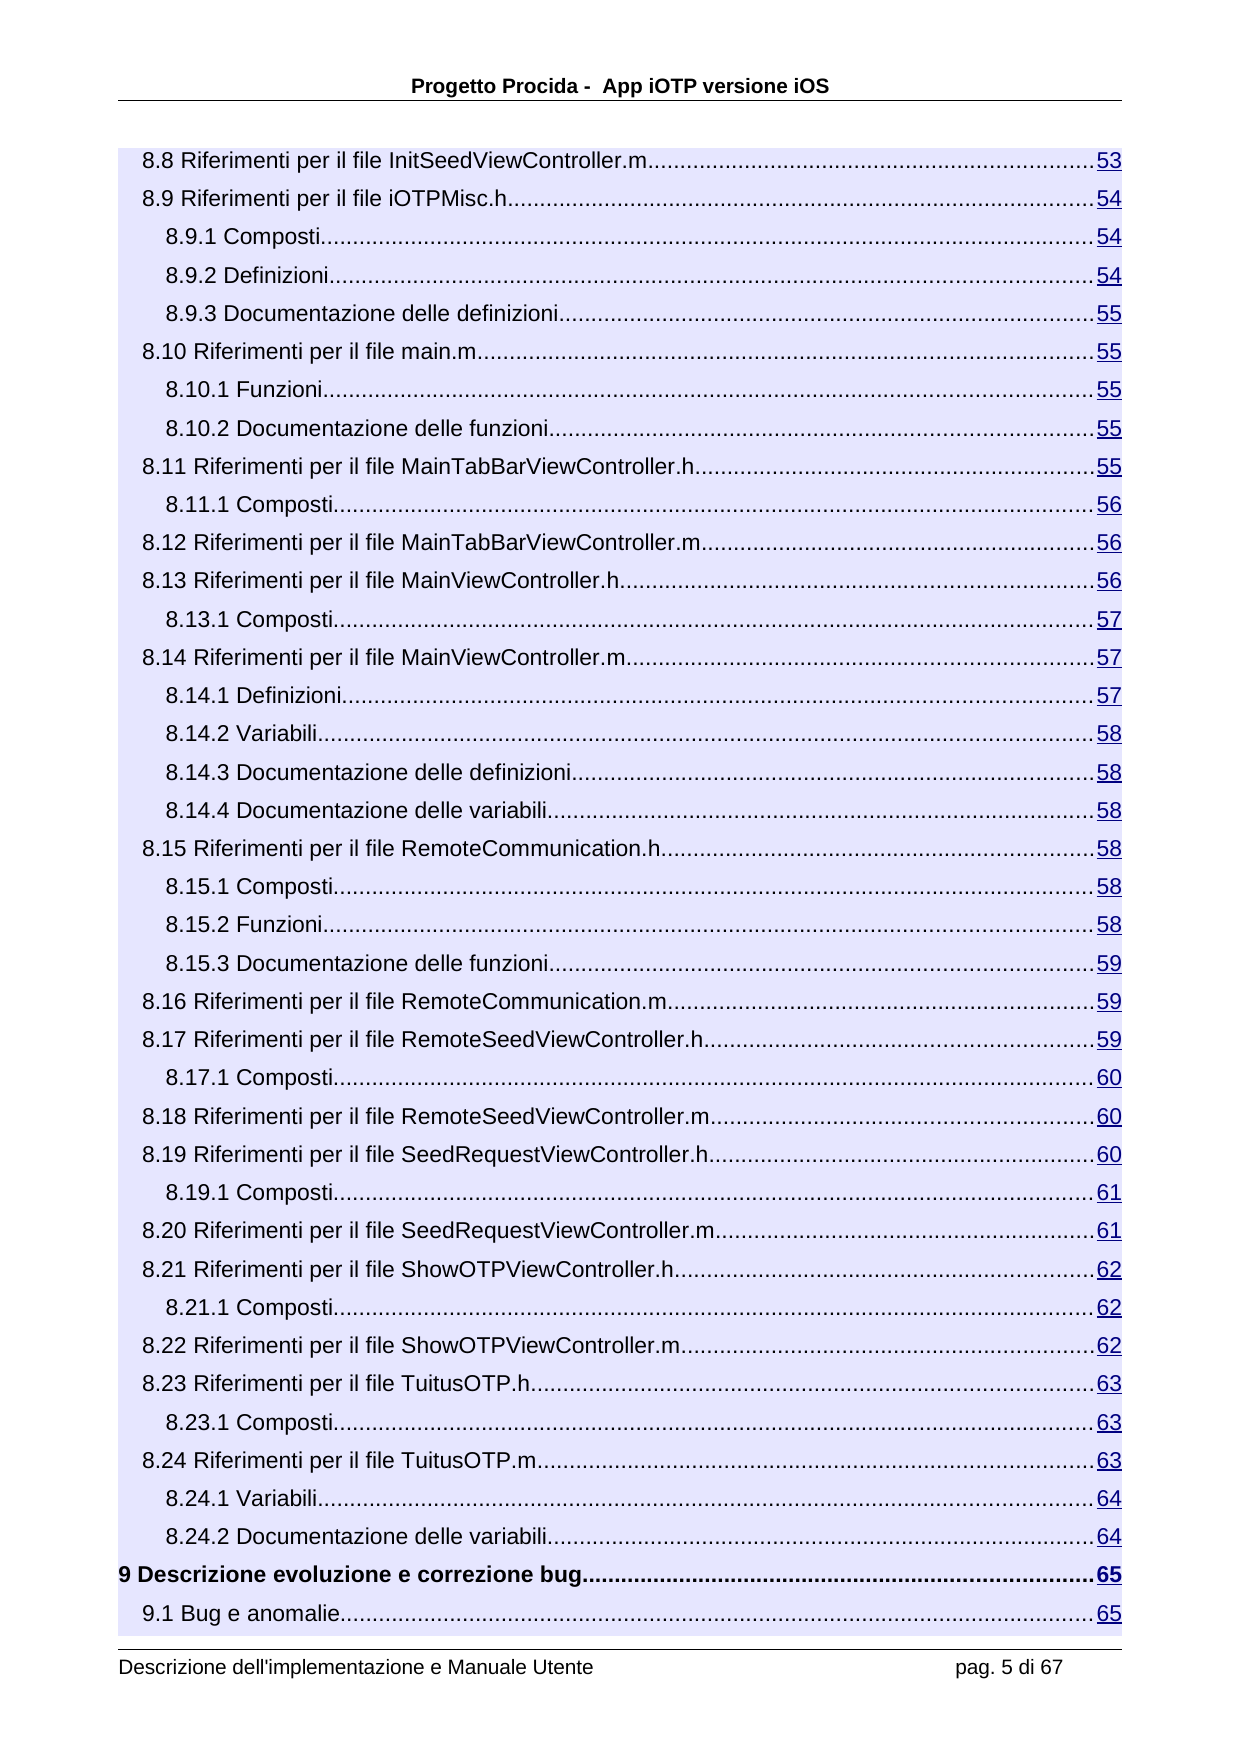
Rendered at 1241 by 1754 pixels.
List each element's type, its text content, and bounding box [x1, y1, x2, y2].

text 8.17 Riferimenti per il file RemoteSeedViewController.h 59 [142, 1027, 1122, 1052]
text 8.23 Riferimenti per il file TuitusOTP.h 63 [142, 1371, 1122, 1396]
text 8.16 Riferimenti per il file RemoteCommunication.m 59 [142, 989, 1122, 1014]
text 8.20 Riferimenti per il file SeedRequestViewController.m 61 [142, 1218, 1122, 1243]
text 8.21.1 Composti 62 [165, 1294, 1122, 1320]
text 8.8 Riferimenti per il file InitSeedViewController.m 53 [142, 148, 1122, 173]
text 8.19 Riferimenti per il file SeedRequestViewController.h 60 [142, 1142, 1122, 1167]
text 8.14.1 Definizioni 57 [165, 683, 1122, 708]
text 8.22 Riferimenti per il file ShowOTPViewController.m 62 [142, 1333, 1122, 1358]
text 8.14.4 Documentazione delle variabili 58 [165, 797, 1122, 823]
text 8.24.2 Documentazione delle variabili 64 [165, 1524, 1122, 1549]
text 8.11 Riferimenti per il file MainTabBarViewController.h 55 [142, 453, 1122, 479]
text 8.9.3 Documentazione delle definizioni 55 [165, 301, 1122, 326]
text 8.15 Riferimenti per il file RemoteCommunication.h 58 [142, 836, 1122, 861]
text 8.14.2 Variabili 58 [165, 721, 1122, 747]
text 8.14 Riferimenti per il file MainViewController.m 57 [142, 644, 1122, 670]
text 8.17.1 Composti 60 [165, 1065, 1122, 1091]
text 8.13 Riferimenti per il file MainViewController.h 56 [142, 568, 1122, 594]
text 8.15.2 Funzioni 58 [165, 912, 1122, 938]
text 8.9.1 Composti 54 [165, 224, 1122, 249]
text 8.10 Riferimenti per il file main.m 55 [142, 339, 1122, 364]
text 8.11.1 Composti 56 [165, 492, 1122, 517]
text 8.15.3 Documentazione delle funzioni 59 [165, 950, 1122, 976]
text 9.1 Bug e anomalie 65 [142, 1600, 1122, 1626]
text 8.24 Riferimenti per il file TuitusOTP.m 63 [142, 1447, 1122, 1473]
text 8.9 Riferimenti per il file iOTPMisc.h 54 [142, 186, 1122, 211]
text 8.12 Riferimenti per il file MainTabBarViewController.m 56 [142, 530, 1122, 555]
text 8.10.2 Documentazione delle funzioni 55 [165, 415, 1122, 441]
text 8.24.1 Variabili 64 [165, 1486, 1122, 1511]
text 8.19.1 Composti 61 [165, 1180, 1122, 1205]
text 8.10.1 Funzioni 55 [165, 377, 1122, 402]
text 8.23.1 Composti 63 [165, 1409, 1122, 1435]
text 8.21 Riferimenti per il file ShowOTPViewController.h 62 [142, 1256, 1122, 1282]
text 8.15.1 Composti 58 [165, 874, 1122, 899]
text 8.9.2 Definizioni 54 [165, 262, 1122, 288]
text 9 Descrizione evoluzione e correzione bug 65 [118, 1562, 1122, 1588]
text 8.14.3 Documentazione delle definizioni 58 [165, 759, 1122, 785]
text 8.18 Riferimenti per il file RemoteSeedViewController.m 60 [142, 1103, 1122, 1129]
text 8.13.1 Composti 57 [165, 606, 1122, 632]
